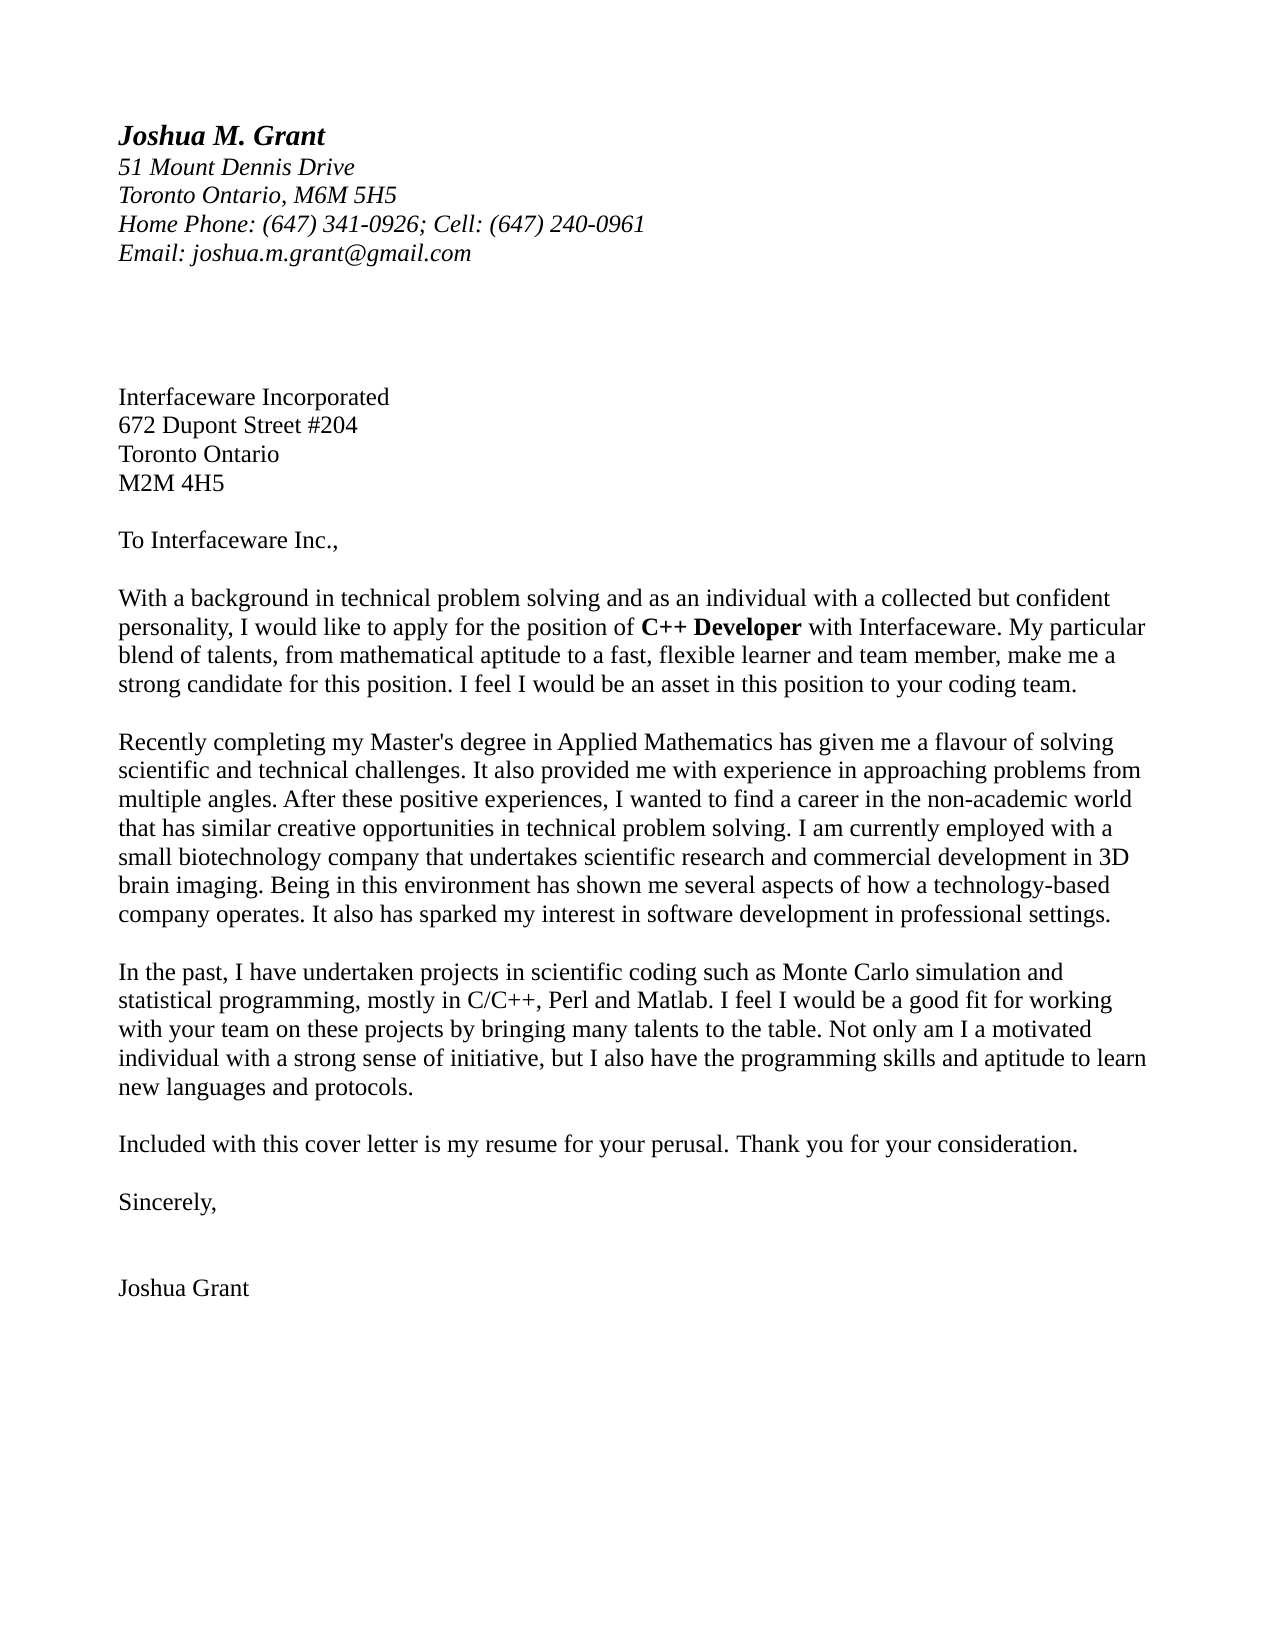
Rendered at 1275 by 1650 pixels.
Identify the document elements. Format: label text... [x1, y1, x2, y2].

text Included with this cover letter is my resume for your perusal. Thank you for your consideration. [118, 1129, 1157, 1158]
text 51 Mount Dennis Drive [118, 152, 1157, 180]
text M2M 4H5 [118, 468, 1157, 497]
text In the past, I have undertaken projects in scientific coding such as Monte Carlo simulation and statistical programming, mostly in C/C++, Perl and Matlab. I feel I would be a good fit for working with your team on these projects by bringing many talents to the table. Not only am I a motivated individual with a strong sense of initiative, but I also have the programming skills and aptitude to learn new languages and protocols. [118, 957, 1157, 1100]
text 672 Dupont Street #204 Toronto Ontario [118, 410, 1157, 468]
text Joshua M. Grant [118, 118, 1157, 152]
text Email: joshua.m.grant@gmail.com [118, 238, 1157, 267]
text Joshua Grant [118, 1273, 1157, 1302]
text To Interfaceware Inc., [118, 525, 1157, 554]
text Home Phone: (647) 341-0926; Cell: (647) 240-0961 [118, 209, 1157, 238]
text Sincerely, [118, 1187, 1157, 1215]
text Toronto Ontario, M6M 5H5 [118, 180, 1157, 209]
text Recently completing my Master's degree in Applied Mathematics has given me a flavour of solving scientific and technical challenges. It also provided me with experience in approaching problems from multiple angles. After these positive experiences, I wanted to find a career in the non-academic world that has similar creative opportunities in technical problem solving. I am currently employed with a small biotechnology company that undertakes scientific research and commercial development in 3D brain imaging. Being in this environment has shown me several aspects of how a technology-based company operates. It also has sparked my interest in software development in professional settings. [118, 727, 1157, 928]
text Interfaceware Incorporated [118, 382, 1157, 410]
text With a background in technical problem solving and as an individual with a collected but confident personality, I would like to apply for the position of C++ Developer with Interfaceware. My particular blend of talents, from mathematical aptitude to a fast, flexible learner and team member, make me a strong candidate for this position. I feel I would be an asset in this position to your coding team. [118, 583, 1157, 698]
